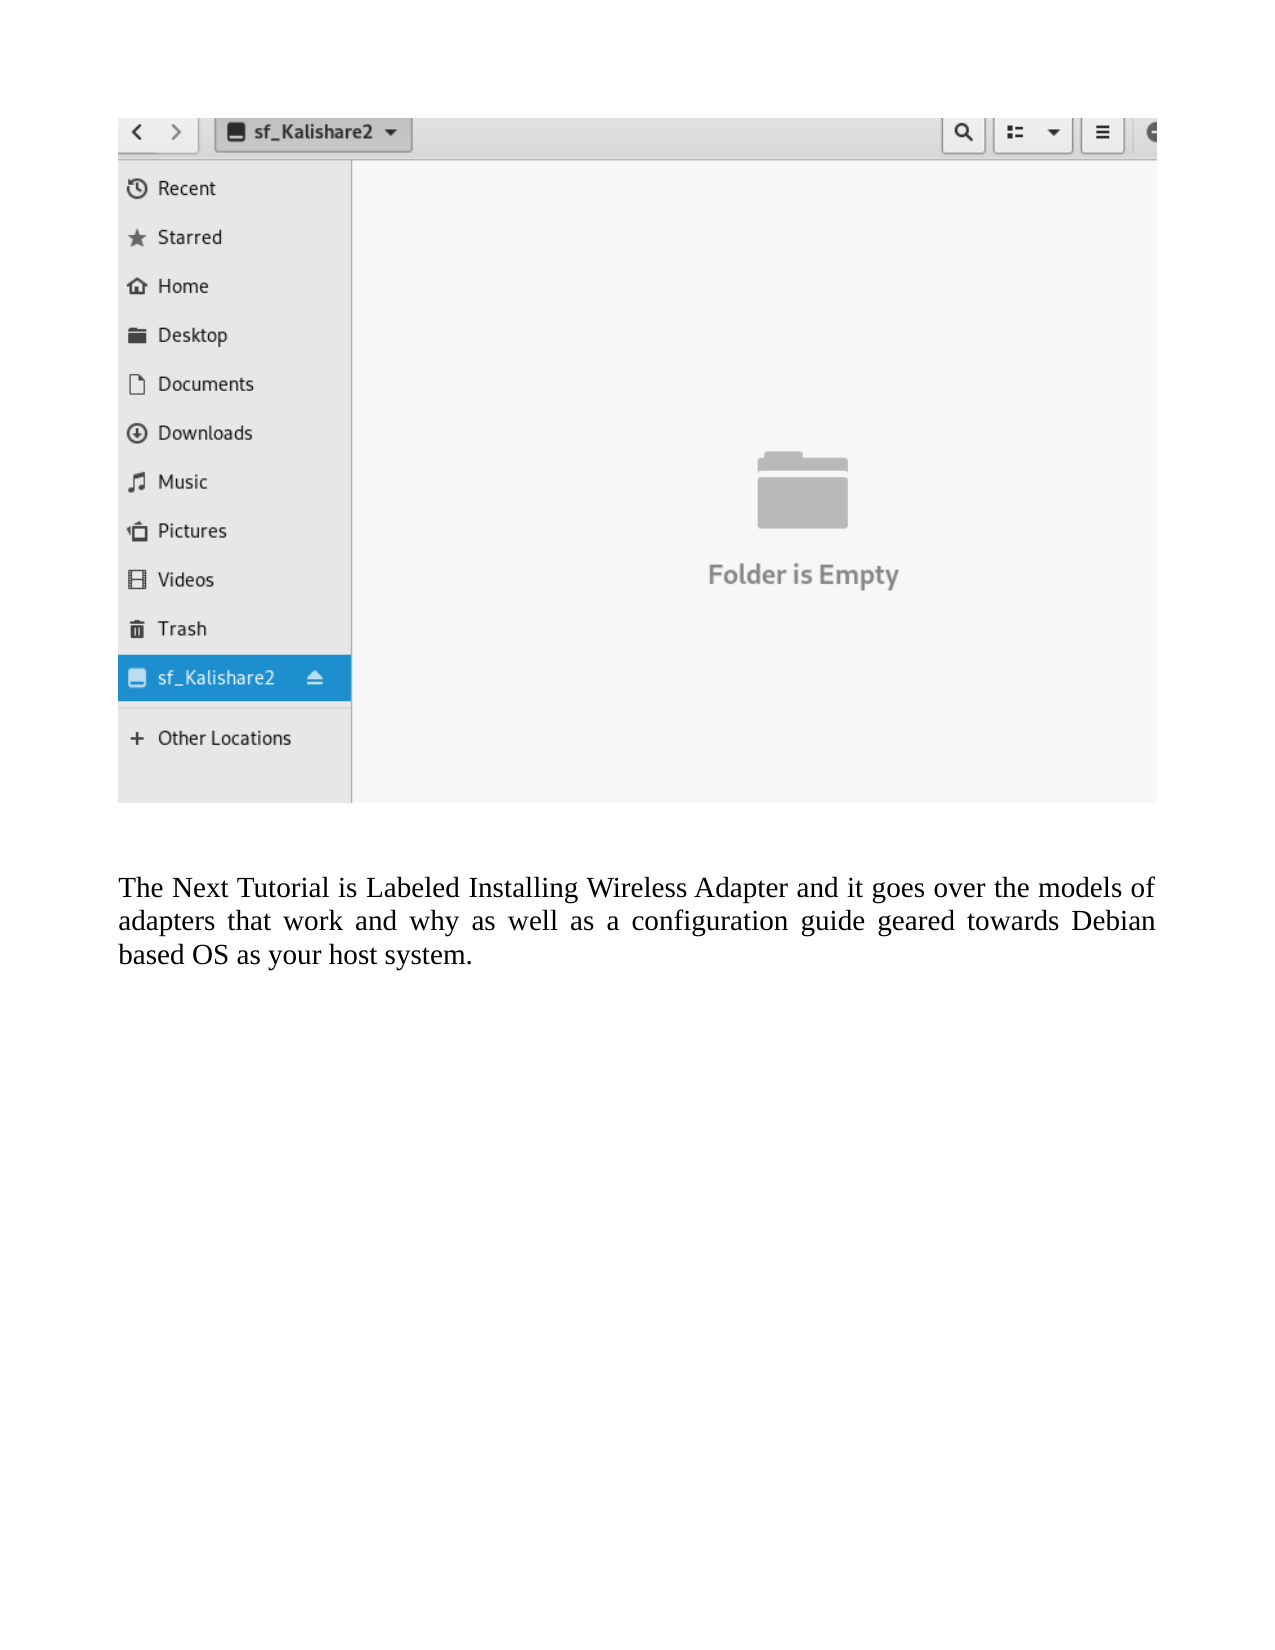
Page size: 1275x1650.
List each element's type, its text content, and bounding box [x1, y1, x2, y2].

picture [118, 118, 1157, 803]
text The Next Tutorial is Labeled Installing Wireless Adapter and it goes over the models of adapters that work and why as well as a configuration guide geared towards Debian based OS as your host system. [118, 870, 1157, 971]
